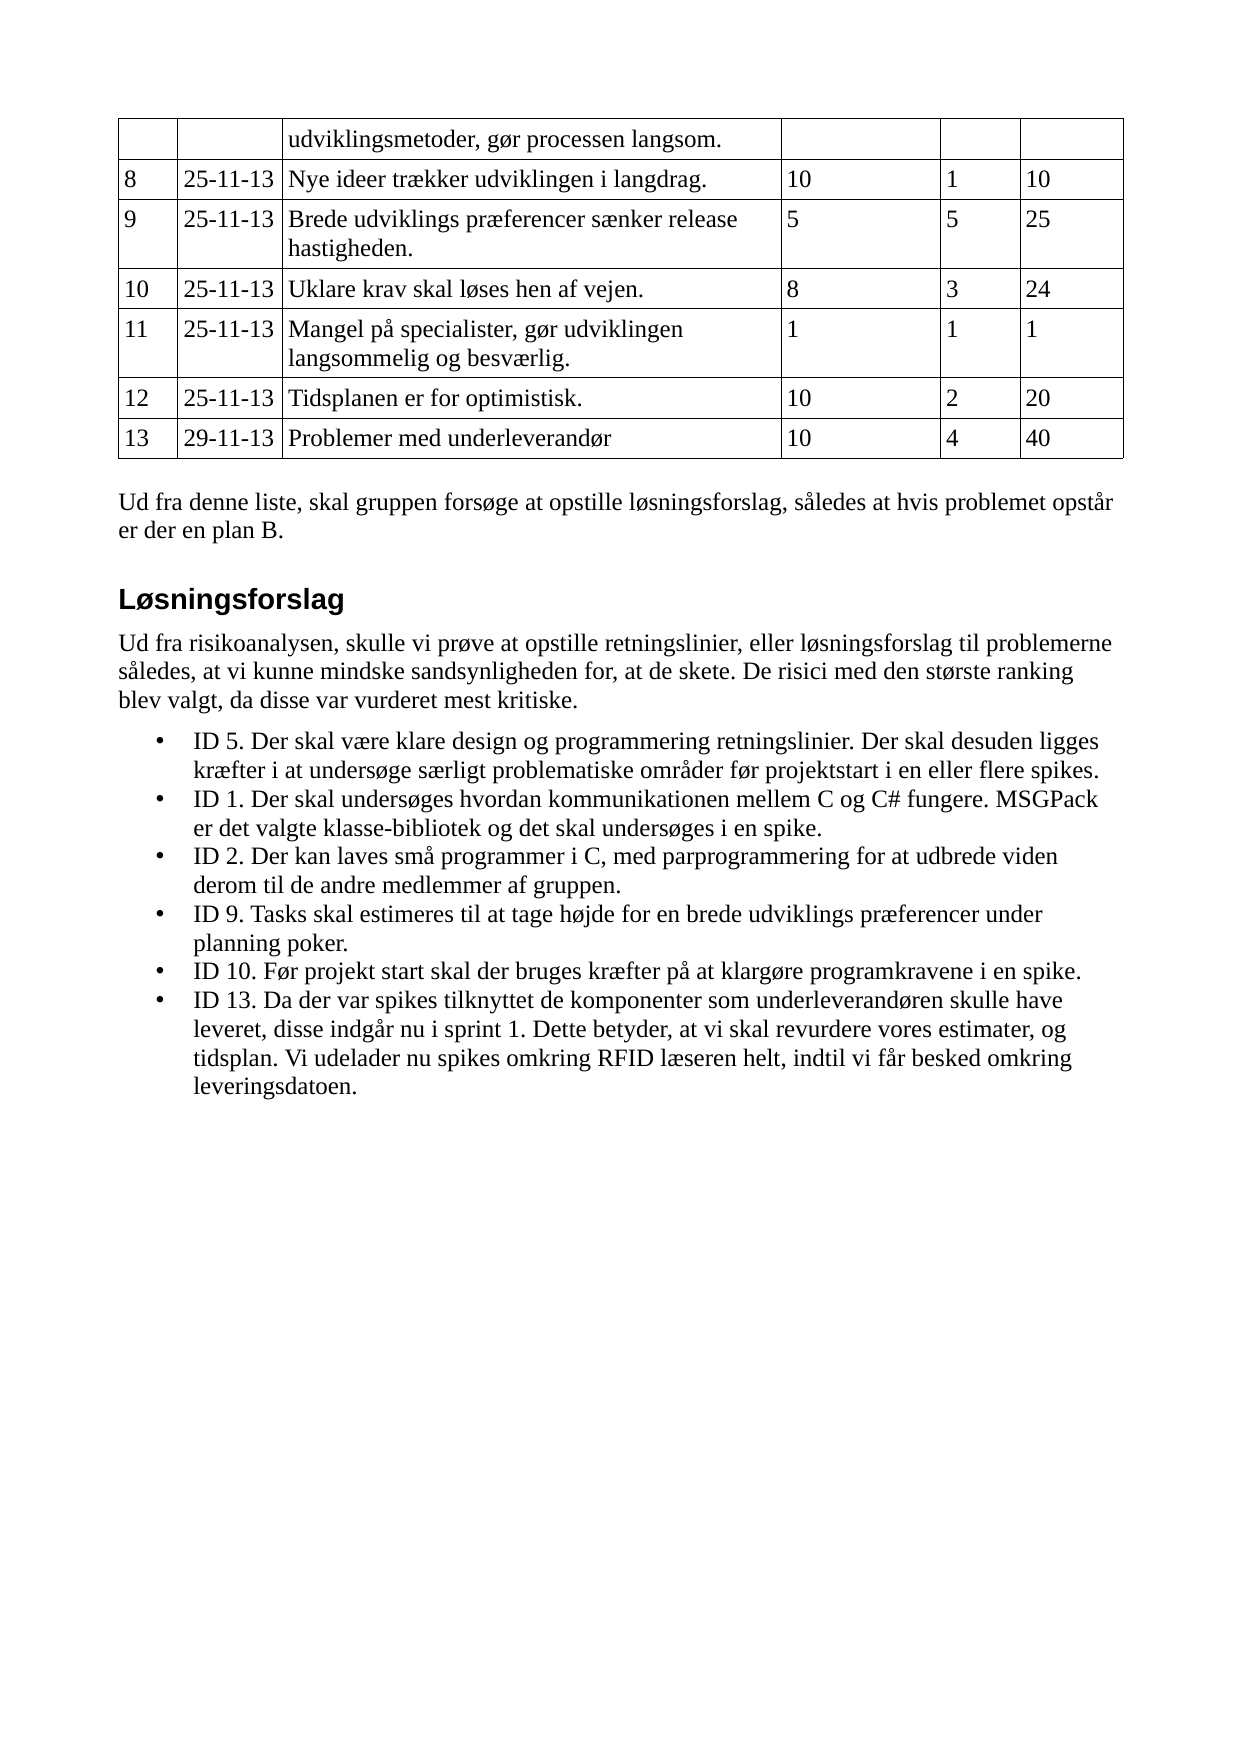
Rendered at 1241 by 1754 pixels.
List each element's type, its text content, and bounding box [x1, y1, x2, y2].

table_cell [941, 119, 1020, 158]
list ID 13. Da der var spikes tilknyttet de komponenter som underleverandøren skulle have leveret, disse indgår nu i sprint 1. Dette betyder, at vi skal revurdere vores estimater, og tidsplan. Vi udelader nu spikes omkring RFID læseren helt, indtil vi får besked omkring leveringsdatoen. [156, 985, 1122, 1100]
table_cell 10 [1021, 160, 1123, 199]
list ID 5. Der skal være klare design og programmering retningslinier. Der skal desuden ligges kræfter i at undersøge særligt problematiske områder før projektstart i en eller flere spikes. [156, 726, 1122, 784]
table_cell Uklare krav skal løses hen af vejen. [283, 269, 781, 308]
list ID 1. Der skal undersøges hvordan kommunikationen mellem C og C# fungere. MSGPack er det valgte klasse-bibliotek og det skal undersøges i en spike. [156, 784, 1122, 841]
table_cell 20 [1021, 378, 1123, 417]
table_cell 3 [941, 269, 1020, 308]
table_cell 8 [782, 269, 940, 308]
table_cell 25-11-13 [178, 378, 282, 417]
table_cell 10 [782, 378, 940, 417]
table_cell 1 [782, 309, 940, 377]
table_cell [119, 119, 177, 158]
text Ud fra risikoanalysen, skulle vi prøve at opstille retningslinier, eller løsningsforslag til problemerne således, at vi kunne mindske sandsynligheden for, at de skete. De risici med den største ranking blev valgt, da disse var vurderet mest kritiske. [118, 628, 1122, 714]
table_cell 13 [119, 419, 177, 458]
table_cell Problemer med underleverandør [283, 419, 781, 458]
table_cell 12 [119, 378, 177, 417]
table_cell 4 [941, 419, 1020, 458]
table_cell 5 [941, 200, 1020, 268]
table_cell 9 [119, 200, 177, 268]
list ID 2. Der kan laves små programmer i C, med parprogrammering for at udbrede viden derom til de andre medlemmer af gruppen. [156, 841, 1122, 899]
table_cell [782, 119, 940, 158]
table_cell 25 [1021, 200, 1123, 268]
text Ud fra denne liste, skal gruppen forsøge at opstille løsningsforslag, således at hvis problemet opstår er der en plan B. [118, 487, 1122, 544]
table_cell 25-11-13 [178, 269, 282, 308]
list ID 10. Før projekt start skal der bruges kræfter på at klargøre programkravene i en spike. [156, 956, 1122, 985]
table_cell Nye ideer trækker udviklingen i langdrag. [283, 160, 781, 199]
table_cell Mangel på specialister, gør udviklingen langsommelig og besværlig. [283, 309, 781, 377]
table_cell 8 [119, 160, 177, 199]
table_cell [178, 119, 282, 158]
table_cell 1 [1021, 309, 1123, 377]
table_cell udviklingsmetoder, gør processen langsom. [283, 119, 781, 158]
table_cell 25-11-13 [178, 309, 282, 377]
table_cell 10 [119, 269, 177, 308]
table_cell 24 [1021, 269, 1123, 308]
table_cell 1 [941, 309, 1020, 377]
table_cell 10 [782, 419, 940, 458]
subtitle Løsningsforslag [118, 582, 1122, 615]
table_cell 10 [782, 160, 940, 199]
table_cell Tidsplanen er for optimistisk. [283, 378, 781, 417]
table_cell 25-11-13 [178, 160, 282, 199]
table_cell 1 [941, 160, 1020, 199]
table_cell 40 [1021, 419, 1123, 458]
table_cell 5 [782, 200, 940, 268]
table_cell 11 [119, 309, 177, 377]
table_cell 25-11-13 [178, 200, 282, 268]
table_cell 2 [941, 378, 1020, 417]
table_cell Brede udviklings præferencer sænker release hastigheden. [283, 200, 781, 268]
list ID 9. Tasks skal estimeres til at tage højde for en brede udviklings præferencer under planning poker. [156, 899, 1122, 956]
table_cell 29-11-13 [178, 419, 282, 458]
table_cell [1021, 119, 1123, 158]
